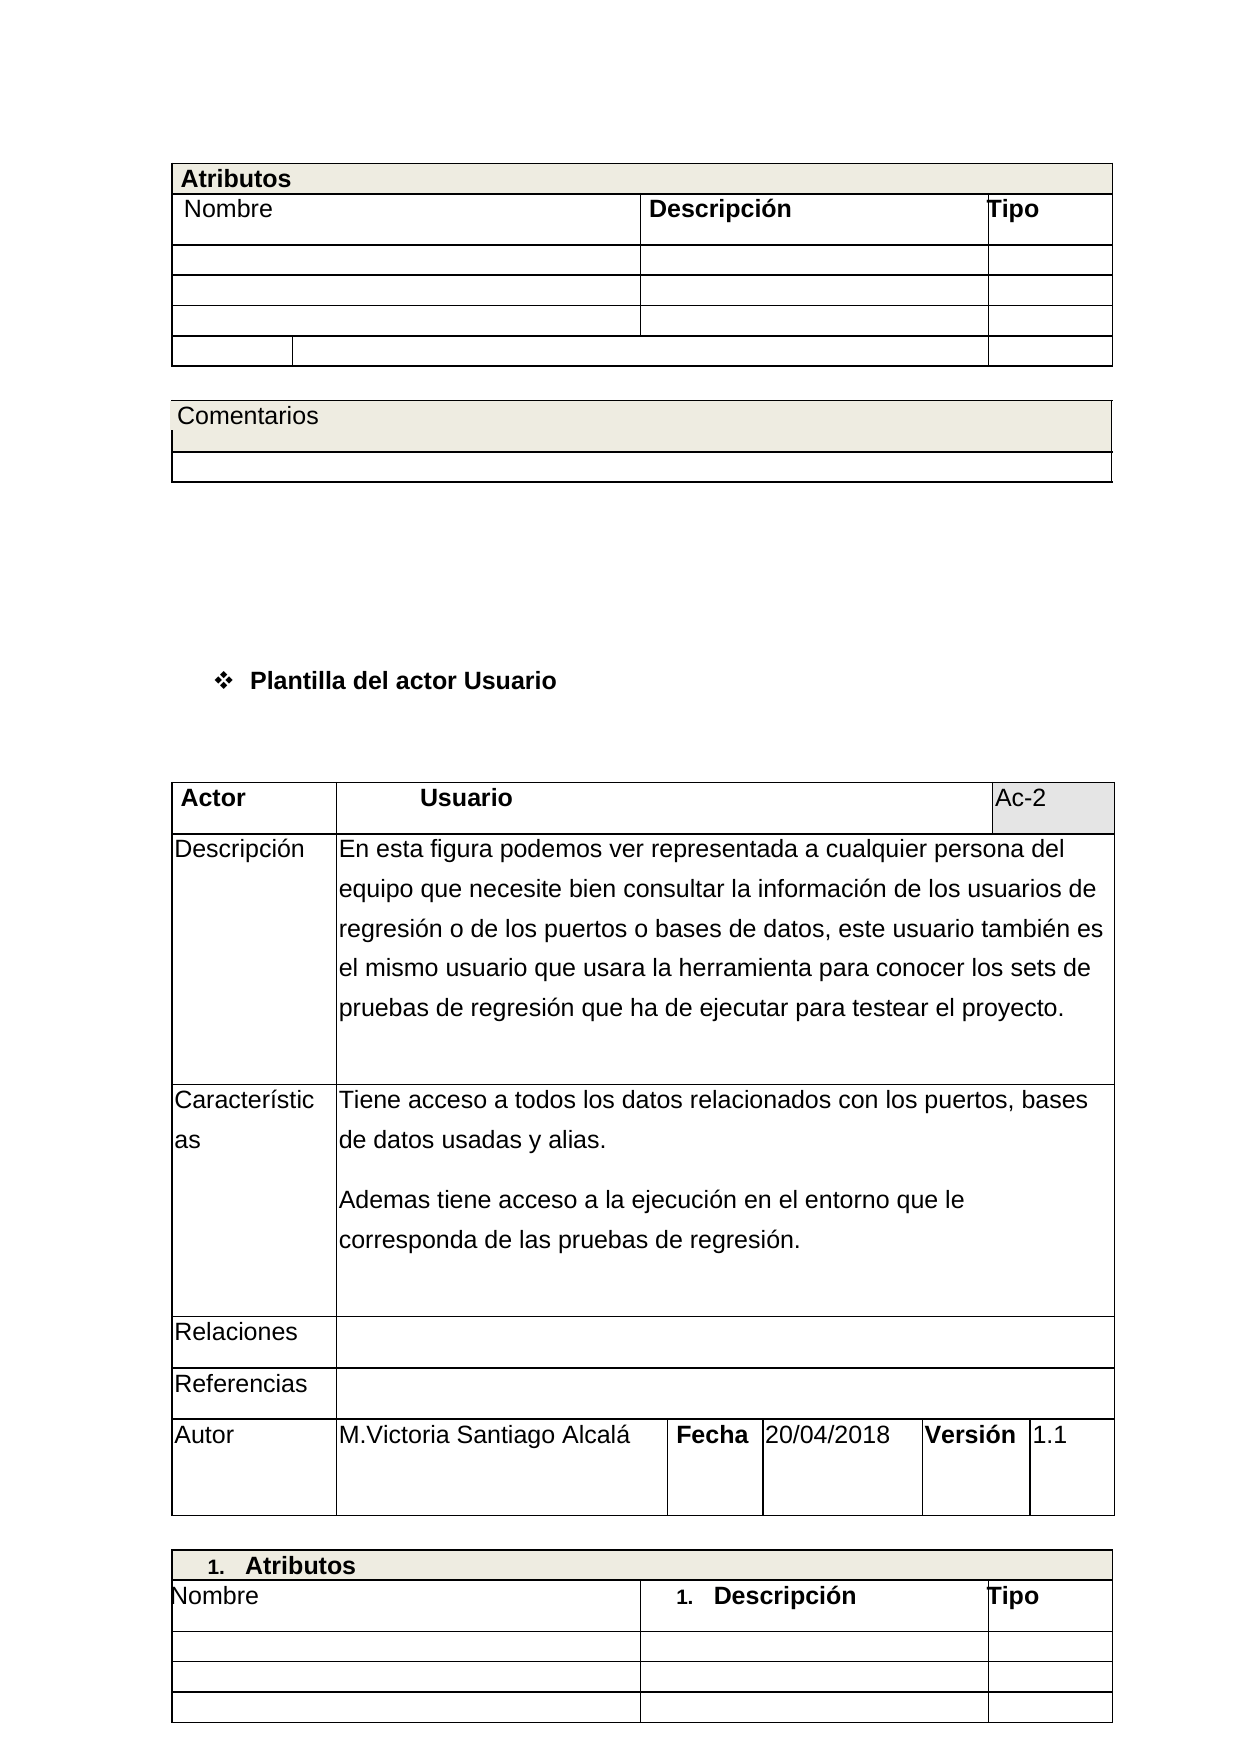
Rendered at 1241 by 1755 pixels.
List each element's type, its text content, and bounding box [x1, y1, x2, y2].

table_cell Autor [173, 1420, 336, 1514]
table_cell [173, 276, 640, 304]
table_cell [641, 246, 988, 274]
table_cell [173, 1662, 640, 1691]
table_cell M.Victoria Santiago Alcalá [337, 1420, 667, 1514]
table_cell Tipo [989, 1581, 1112, 1631]
table_cell [173, 1632, 640, 1661]
table_cell [989, 306, 1112, 335]
table_header Atributos [173, 164, 1112, 193]
table_cell Relaciones [173, 1317, 336, 1367]
table_cell [989, 1662, 1112, 1691]
table_cell [641, 306, 988, 335]
table_cell Características [173, 1085, 336, 1316]
table_cell [173, 1693, 640, 1721]
table_cell Descripción [173, 835, 336, 1084]
table_cell Tipo [989, 195, 1112, 244]
table_cell [337, 1317, 1114, 1367]
table_cell Nombre [173, 1581, 640, 1631]
table_cell Versión [923, 1420, 1029, 1514]
table_cell Descripción [641, 1581, 988, 1631]
table_cell 1.1 [1031, 1420, 1114, 1514]
table_header Comentarios [173, 401, 1111, 451]
table_header Ac-2 [993, 783, 1114, 833]
table_cell [641, 276, 988, 304]
table_cell [989, 246, 1112, 274]
table_cell [989, 1693, 1112, 1721]
table_cell [337, 1369, 1114, 1418]
table_cell [173, 306, 640, 335]
table_cell [173, 337, 292, 365]
table_cell Nombre [173, 195, 640, 244]
table_cell En esta figura podemos ver representada a cualquier persona del equipo que necesite bien consultar la información de los usuarios de regresión o de los puertos o bases de datos, este usuario también es el mismo usuario que usara la herramienta para conocer los sets de pruebas de regresión que ha de ejecutar para testear el proyecto. [337, 835, 1114, 1084]
table_header Actor [173, 783, 336, 833]
table_cell [173, 453, 1111, 481]
table_cell Referencias [173, 1369, 336, 1418]
table_cell Fecha [668, 1420, 762, 1514]
table_header Usuario [337, 783, 992, 833]
table_cell Descripción [641, 195, 988, 244]
table_cell [989, 276, 1112, 304]
table_cell [989, 337, 1112, 365]
table_cell [173, 246, 640, 274]
table_cell [641, 1662, 988, 1691]
table_cell 20/04/2018 [764, 1420, 922, 1514]
table_cell [293, 337, 988, 365]
table_cell [989, 1632, 1112, 1661]
table_cell Tiene acceso a todos los datos relacionados con los puertos, bases de datos usadas y alias. Ademas tiene acceso a la ejecución en el entorno que le corresponda de las pruebas de regresión. [337, 1085, 1114, 1316]
table_cell [641, 1693, 988, 1721]
table_cell [641, 1632, 988, 1661]
subtitle Plantilla del actor Usuario [212, 666, 1065, 695]
table_header Atributos [173, 1551, 1112, 1579]
